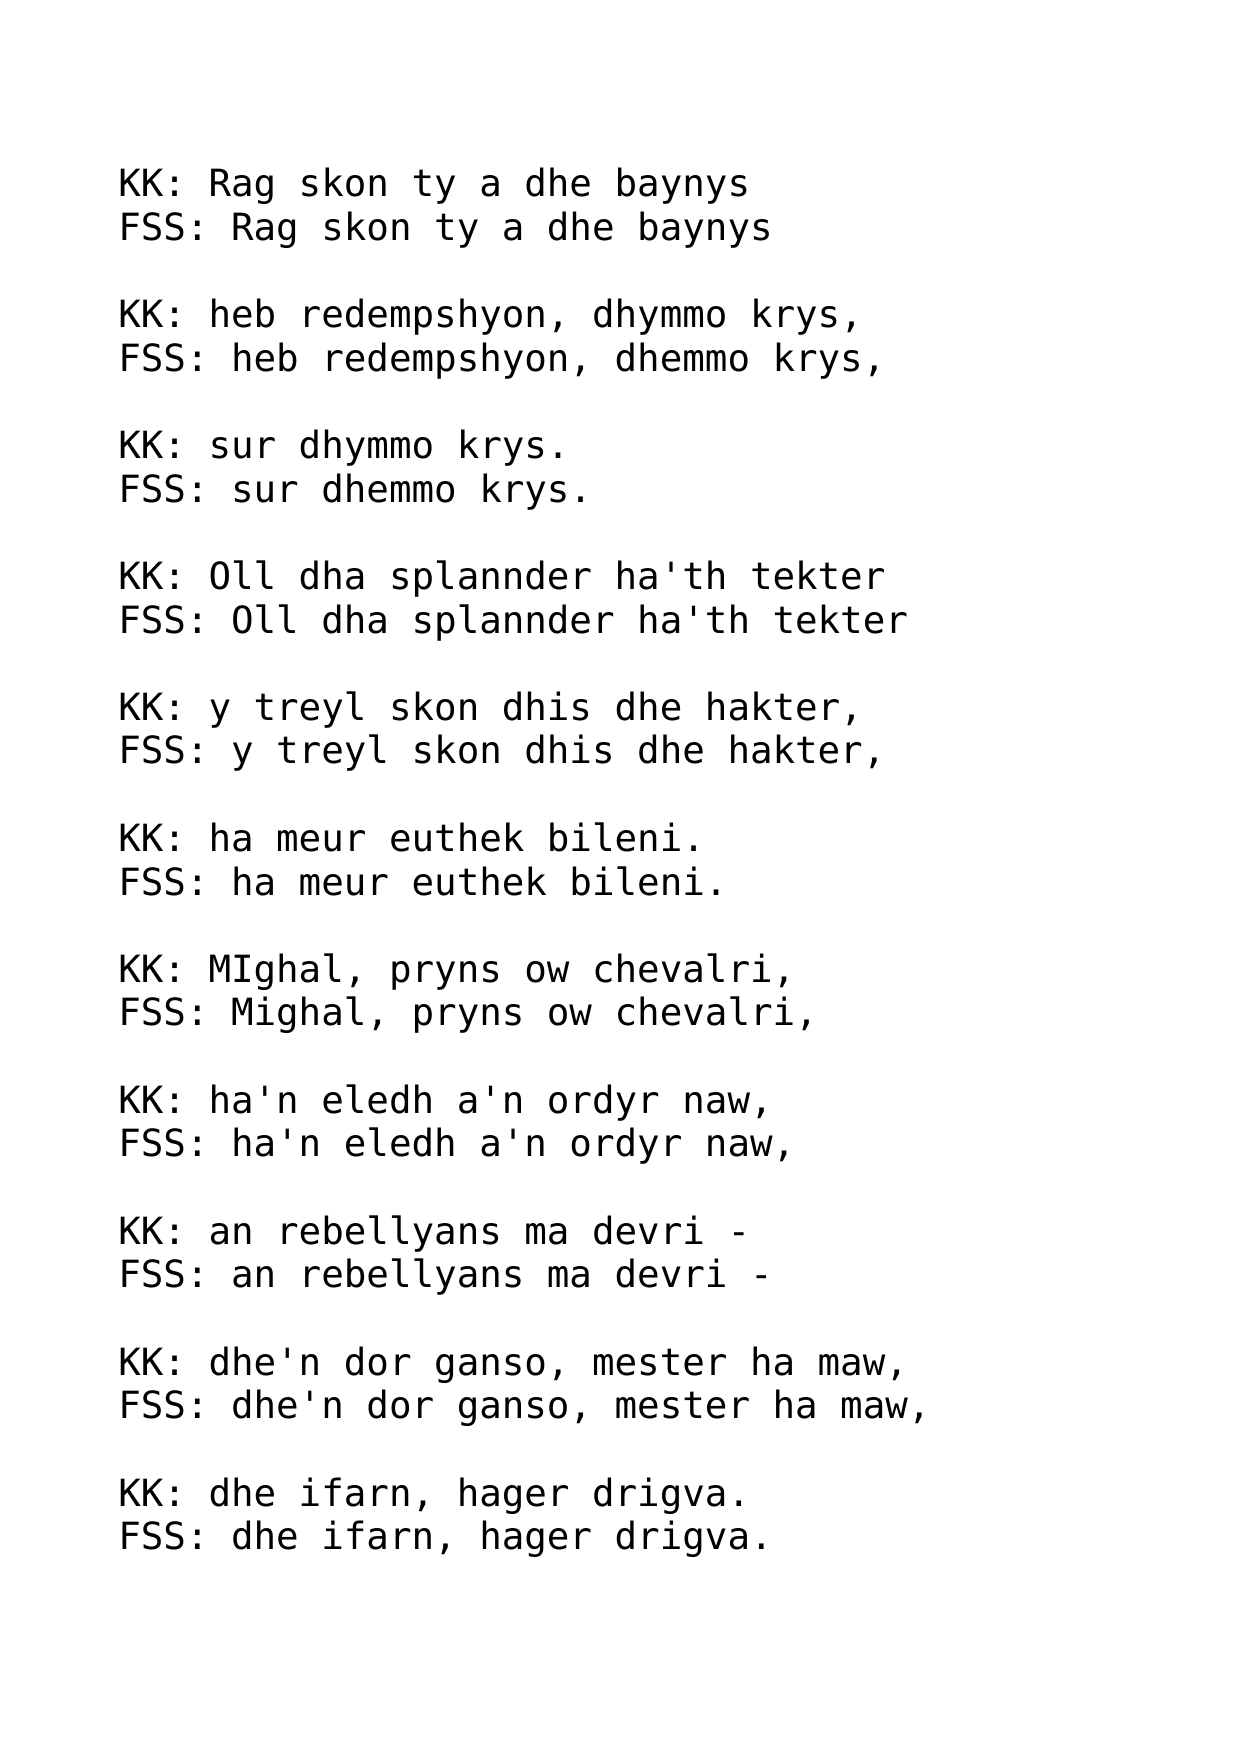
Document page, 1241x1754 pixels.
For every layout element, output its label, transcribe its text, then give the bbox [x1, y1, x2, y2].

text KK: Rag skon ty a dhe baynys [118, 162, 1122, 205]
text FSS: Oll dha splannder ha'th tekter [118, 598, 1122, 642]
text FSS: dhe ifarn, hager drigva. [118, 1515, 1122, 1558]
text KK: dhe'n dor ganso, mester ha maw, [118, 1340, 1122, 1384]
text KK: an rebellyans ma devri - [118, 1209, 1122, 1253]
text KK: dhe ifarn, hager drigva. [118, 1471, 1122, 1515]
text KK: ha meur euthek bileni. [118, 816, 1122, 860]
text FSS: heb redempshyon, dhemmo krys, [118, 336, 1122, 380]
text KK: MIghal, pryns ow chevalri, [118, 947, 1122, 991]
text FSS: Rag skon ty a dhe baynys [118, 205, 1122, 249]
text FSS: Mighal, pryns ow chevalri, [118, 991, 1122, 1035]
text FSS: ha meur euthek bileni. [118, 860, 1122, 904]
text KK: ha'n eledh a'n ordyr naw, [118, 1078, 1122, 1122]
text FSS: y treyl skon dhis dhe hakter, [118, 729, 1122, 773]
text FSS: an rebellyans ma devri - [118, 1253, 1122, 1297]
text KK: y treyl skon dhis dhe hakter, [118, 686, 1122, 729]
text KK: sur dhymmo krys. [118, 424, 1122, 467]
text KK: Oll dha splannder ha'th tekter [118, 554, 1122, 598]
text KK: heb redempshyon, dhymmo krys, [118, 293, 1122, 336]
text FSS: sur dhemmo krys. [118, 467, 1122, 511]
text FSS: dhe'n dor ganso, mester ha maw, [118, 1384, 1122, 1427]
text FSS: ha'n eledh a'n ordyr naw, [118, 1122, 1122, 1166]
